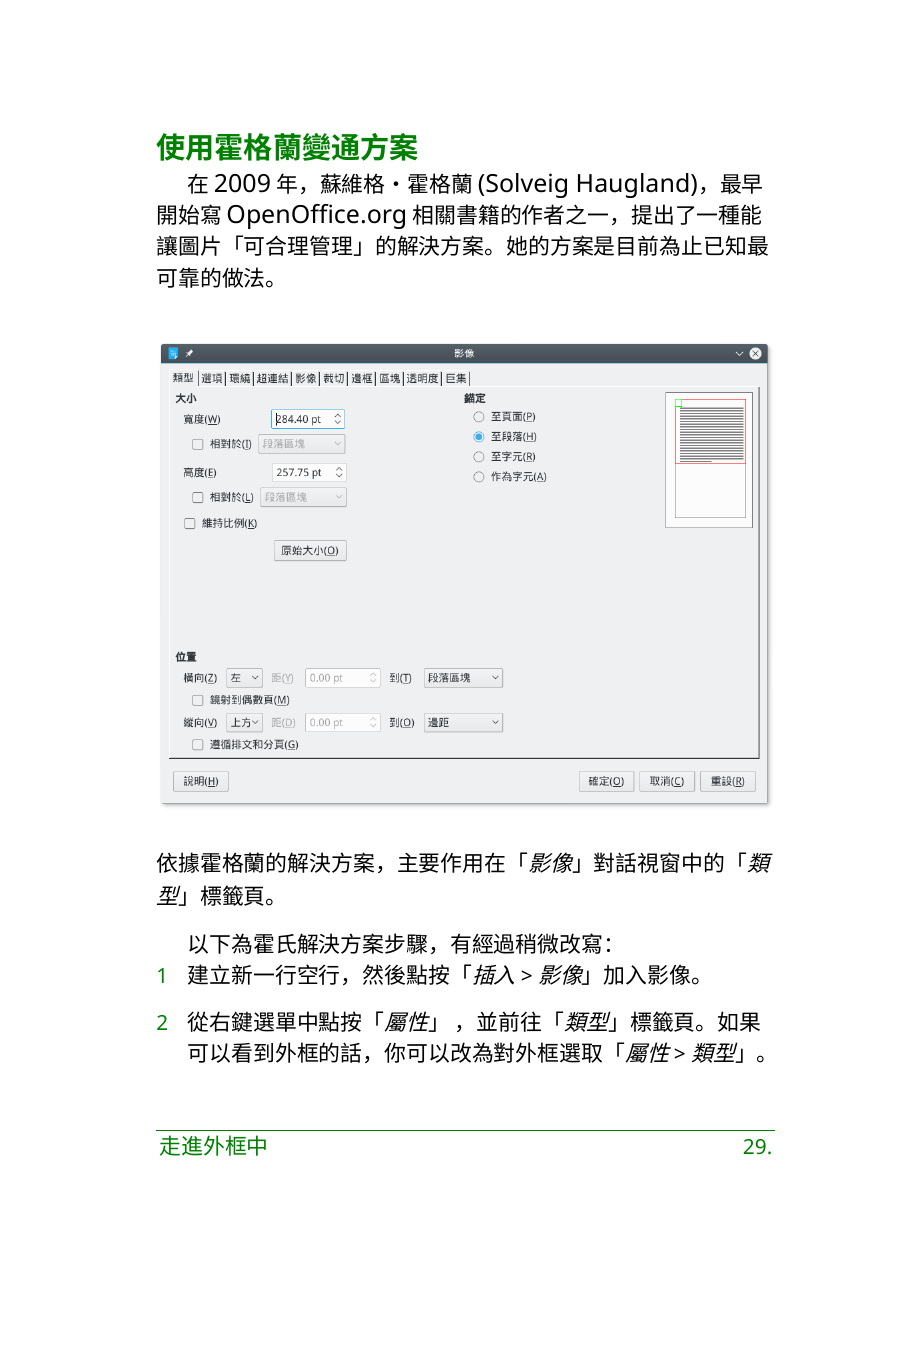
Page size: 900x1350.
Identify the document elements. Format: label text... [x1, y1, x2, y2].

list 從右鍵選單中點按「屬性」 ，並前往「類型」標籤頁。如果可以看到外框的話，你可以改為對外框選取「屬性 > 類型」。 [156, 1005, 775, 1068]
text 以下為霍氏解決方案步驟，有經過稍微改寫： [156, 927, 775, 958]
table_cell 依據霍格蘭的解決方案，主要作用在「影像」對話視窗中的「類型」標籤頁。 [156, 845, 775, 911]
list 建立新一行空行，然後點按「插入 > 影像」加入影像。 [156, 958, 775, 989]
picture [156, 339, 775, 812]
subtitle 使用霍格蘭變通方案 [156, 125, 775, 167]
table_header [156, 812, 775, 845]
table_header [156, 308, 775, 339]
text 在2009年，蘇維格・霍格蘭 (Solveig Haugland)，最早開始寫OpenOffice.org相關書籍的作者之一，提出了一種能讓圖片「可合理管理」的解決方案。她的方案是目前為止已知最可靠的做法。 [156, 167, 775, 292]
